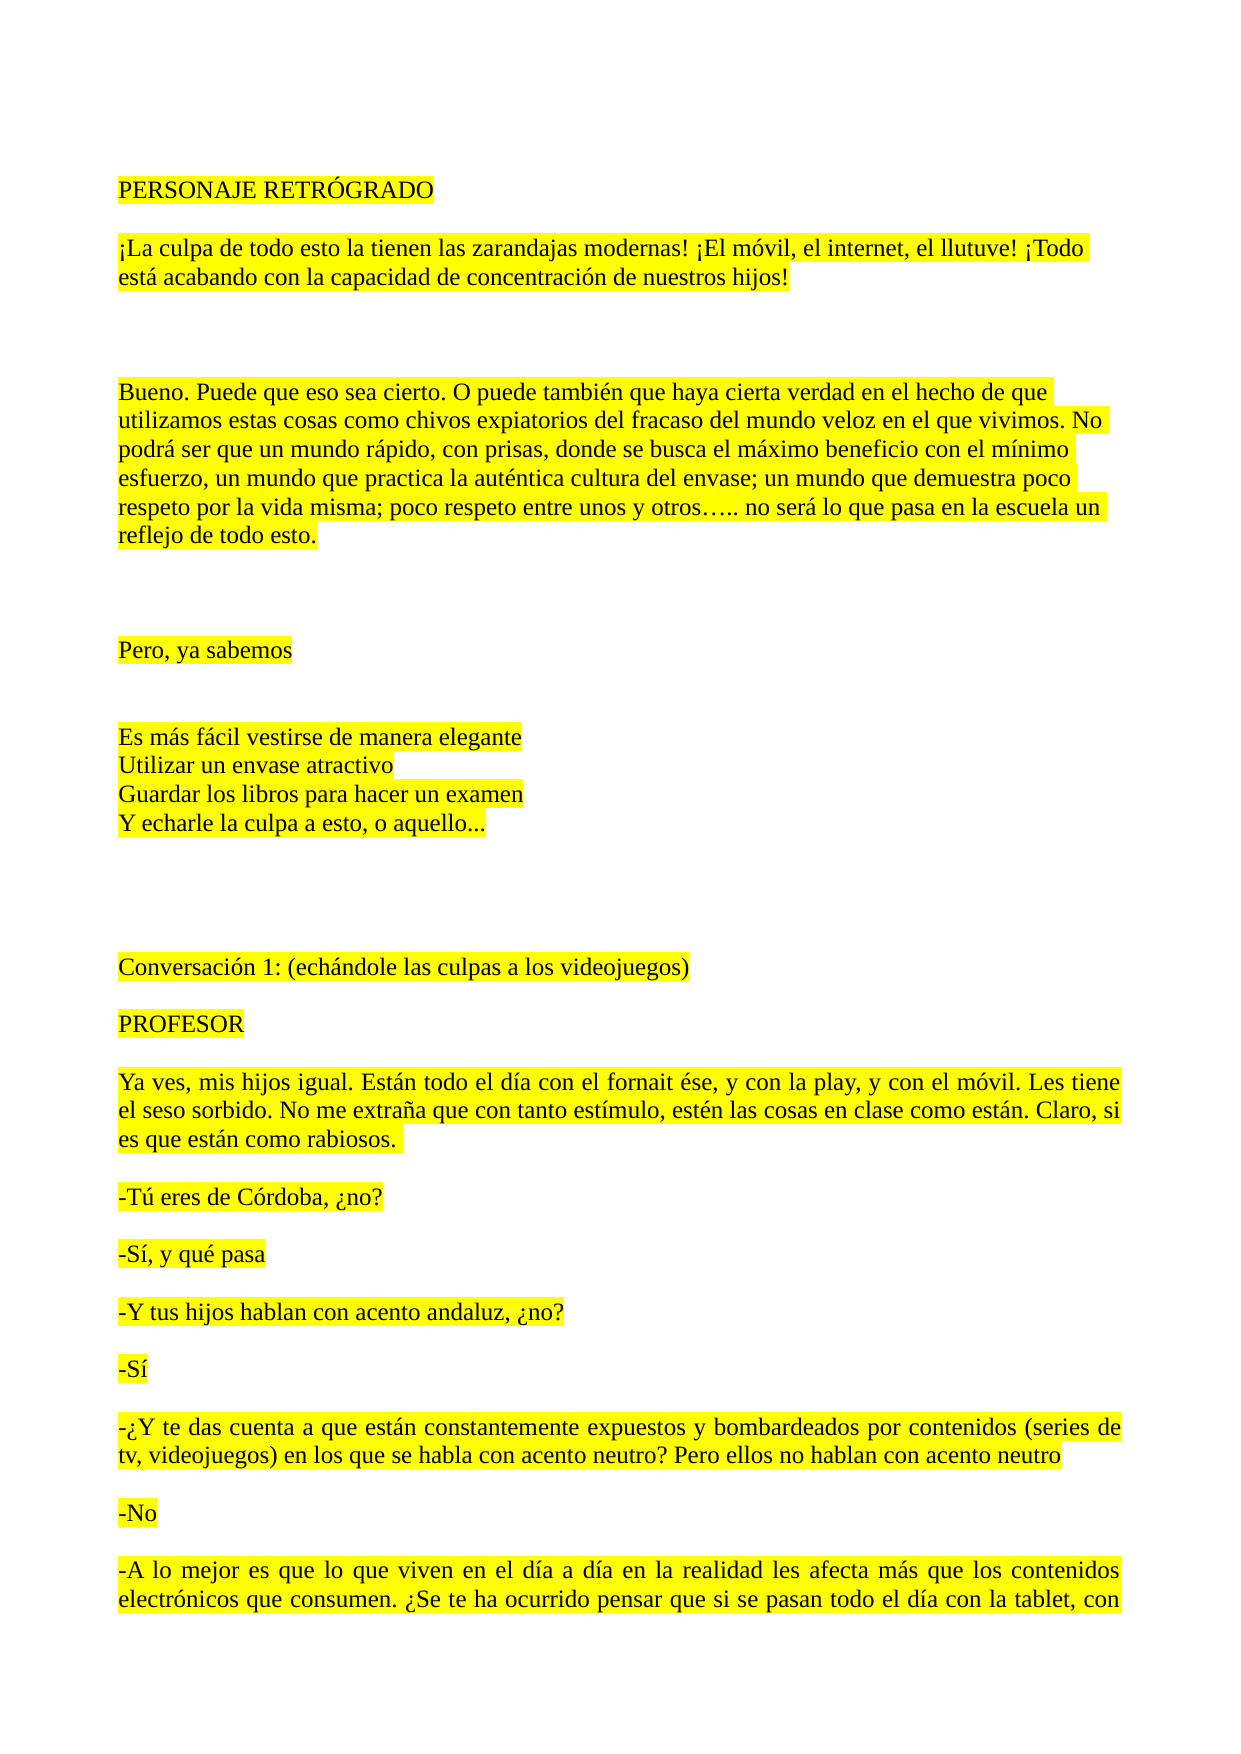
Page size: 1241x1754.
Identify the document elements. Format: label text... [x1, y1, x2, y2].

text PROFESOR [118, 1009, 1122, 1038]
text -¿Y te das cuenta a que están constantemente expuestos y bombardeados por contenidos (series de tv, videojuegos) en los que se habla con acento neutro? Pero ellos no hablan con acento neutro [118, 1412, 1122, 1469]
text -Tú eres de Córdoba, ¿no? [118, 1182, 1122, 1211]
text -Y tus hijos hablan con acento andaluz, ¿no? [118, 1297, 1122, 1326]
text Y echarle la culpa a esto, o aquello... [118, 808, 1122, 837]
text Bueno. Puede que eso sea cierto. O puede también que haya cierta verdad en el hecho de que utilizamos estas cosas como chivos expiatorios del fracaso del mundo veloz en el que vivimos. No podrá ser que un mundo rápido, con prisas, donde se busca el máximo beneficio con el mínimo esfuerzo, un mundo que practica la auténtica cultura del envase; un mundo que demuestra poco respeto por la vida misma; poco respeto entre unos y otros….. no será lo que pasa en la escuela un reflejo de todo esto. [118, 377, 1122, 549]
text Conversación 1: (echándole las culpas a los videojuegos) [118, 952, 1122, 981]
text Pero, ya sabemos [118, 636, 1122, 664]
text Es más fácil vestirse de manera elegante [118, 722, 1122, 751]
text -Sí [118, 1354, 1122, 1383]
text PERSONAJE RETRÓGRADO [118, 176, 1122, 204]
text Ya ves, mis hijos igual. Están todo el día con el fornait ése, y con la play, y con el móvil. Les tiene el seso sorbido. No me extraña que con tanto estímulo, estén las cosas en clase como están. Claro, si es que están como rabiosos. [118, 1067, 1122, 1153]
text ¡La culpa de todo esto la tienen las zarandajas modernas! ¡El móvil, el internet, el llutuve! ¡Todo está acabando con la capacidad de concentración de nuestros hijos! [118, 233, 1122, 291]
text Guardar los libros para hacer un examen [118, 779, 1122, 808]
text -A lo mejor es que lo que viven en el día a día en la realidad les afecta más que los contenidos electrónicos que consumen. ¿Se te ha ocurrido pensar que si se pasan todo el día con la tablet, con [118, 1556, 1122, 1613]
text -Sí, y qué pasa [118, 1239, 1122, 1268]
text -No [118, 1498, 1122, 1527]
text Utilizar un envase atractivo [118, 751, 1122, 779]
